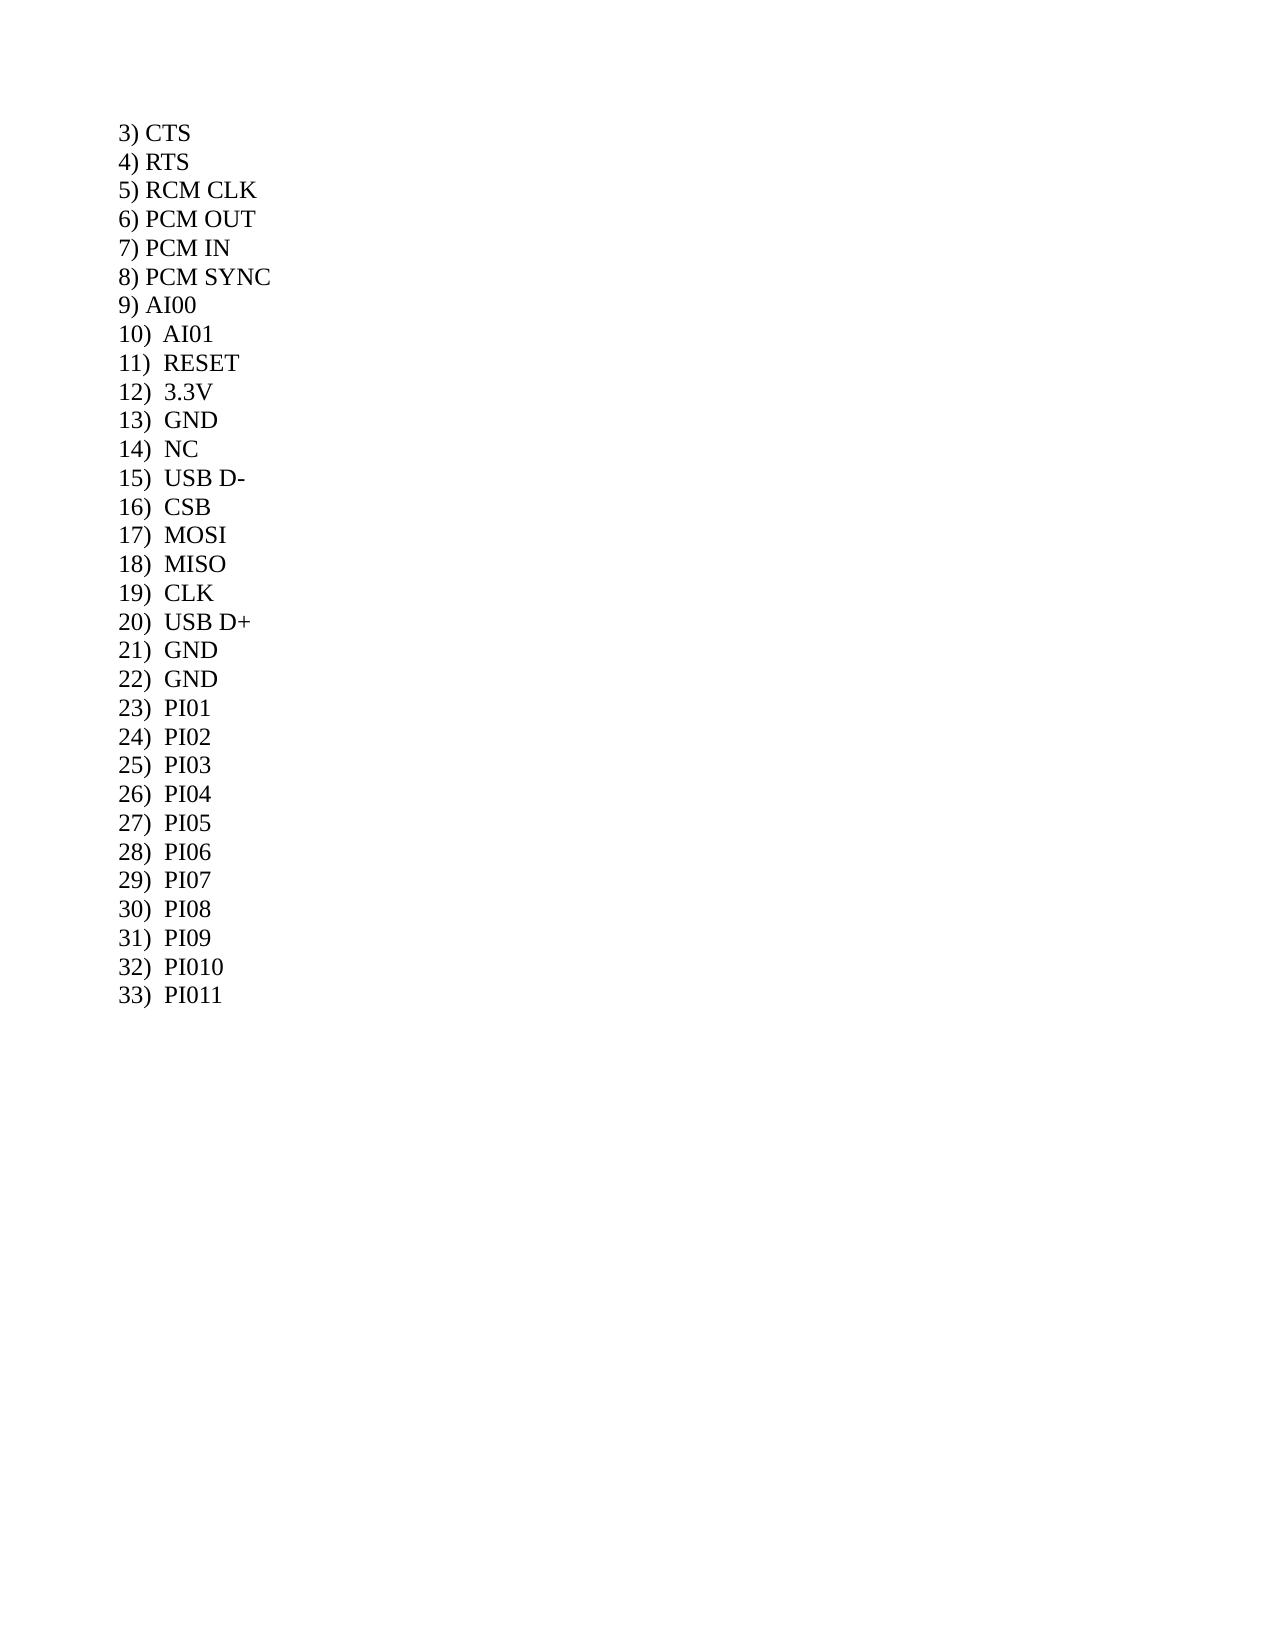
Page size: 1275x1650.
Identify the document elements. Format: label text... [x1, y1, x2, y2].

text 3) CTS 4) RTS 5) RCM CLK 6) PCM OUT 7) PCM IN 8) PCM SYNC 9) AI00 10) AI01 11) RESET 12) 3.3V 13) GND 14) NC 15) USB D- 16) CSB 17) MOSI 18) MISO 19) CLK 20) USB D+ 21) GND 22) GND 23) PI01 24) PI02 25) PI03 26) PI04 27) PI05 28) PI06 29) PI07 30) PI08 31) PI09 32) PI010 33) PI011 [118, 118, 1157, 1009]
